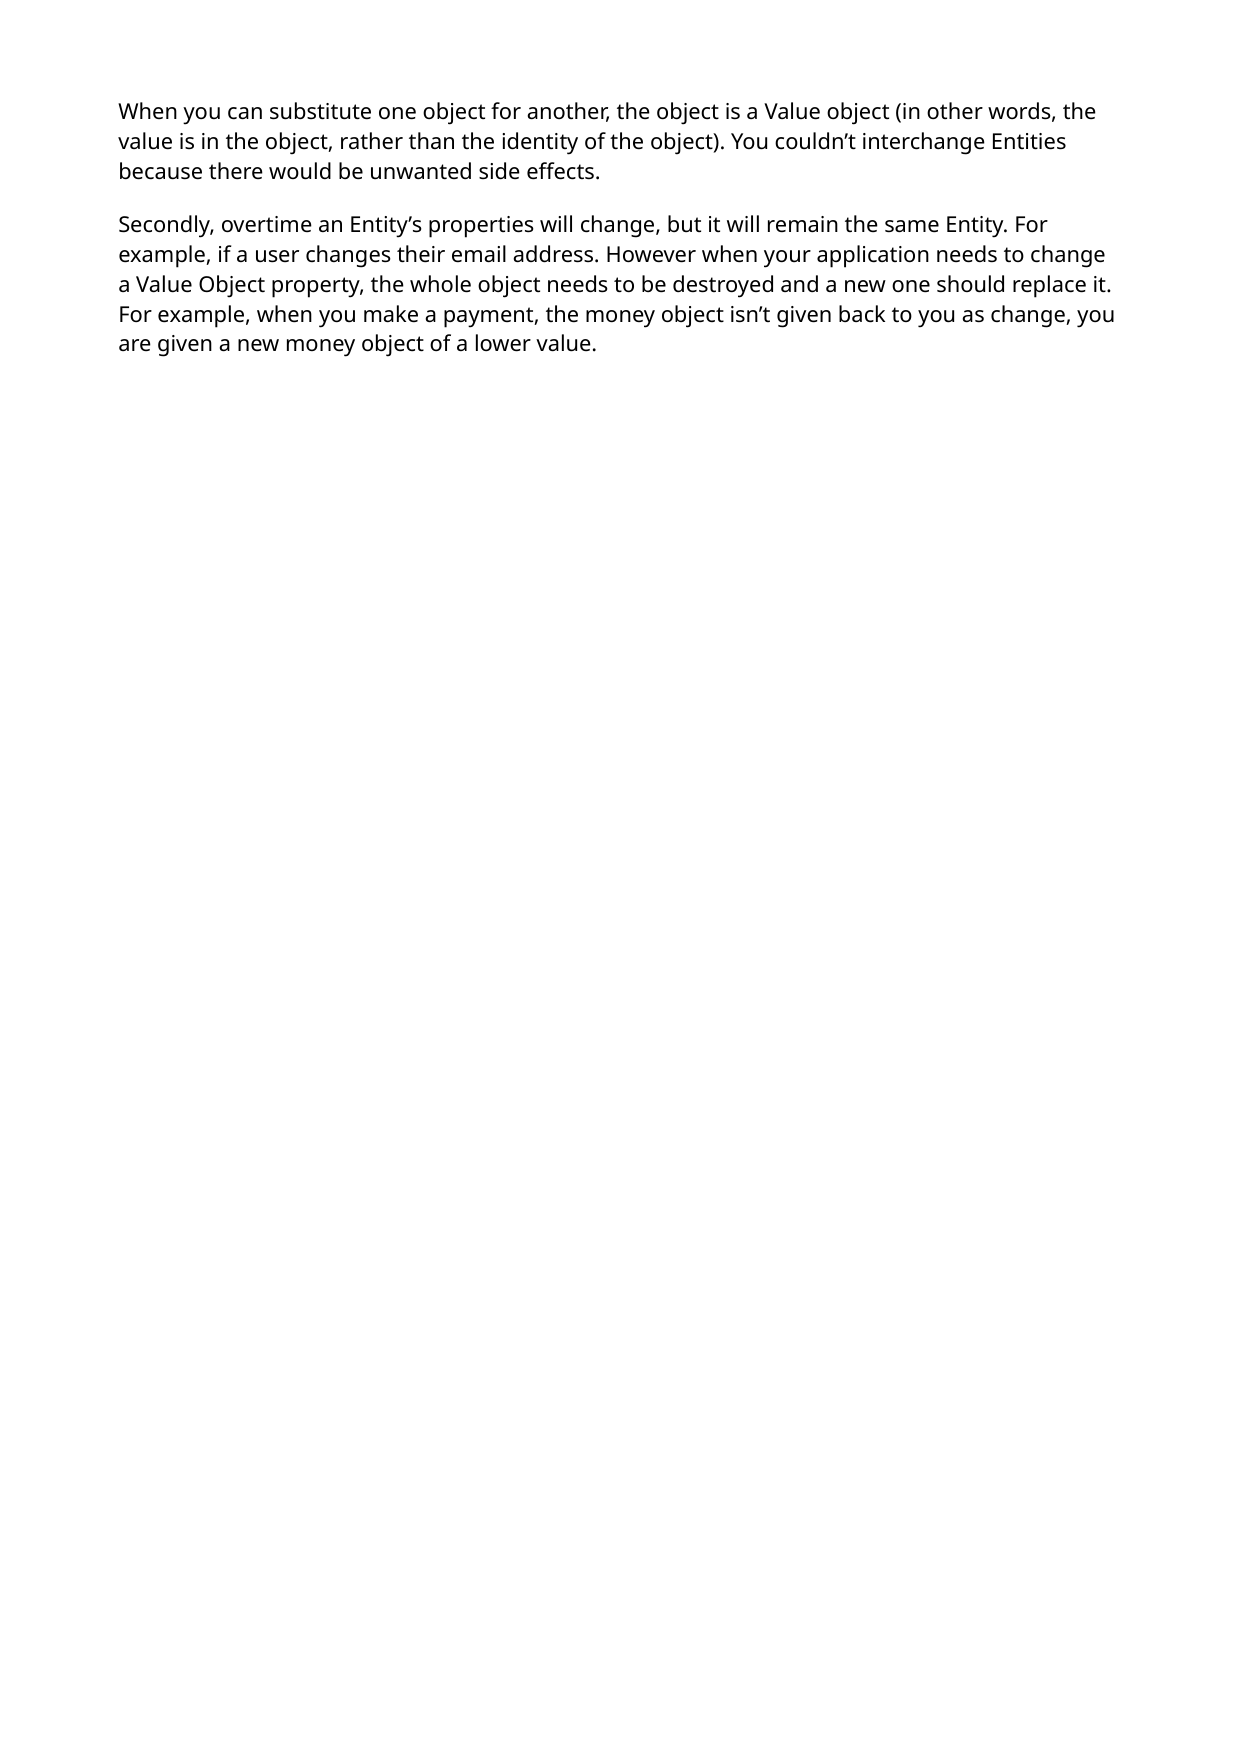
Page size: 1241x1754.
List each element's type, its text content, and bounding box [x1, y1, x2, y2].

text Secondly, overtime an Entity’s properties will change, but it will remain the same Entity. For example, if a user changes their email address. However when your application needs to change a Value Object property, the whole object needs to be destroyed and a new one should replace it. For example, when you make a payment, the money object isn’t given back to you as change, you are given a new money object of a lower value. [118, 209, 1122, 358]
text When you can substitute one object for another, the object is a Value object (in other words, the value is in the object, rather than the identity of the object). You couldn’t interchange Entities because there would be unwanted side effects. [118, 96, 1122, 185]
